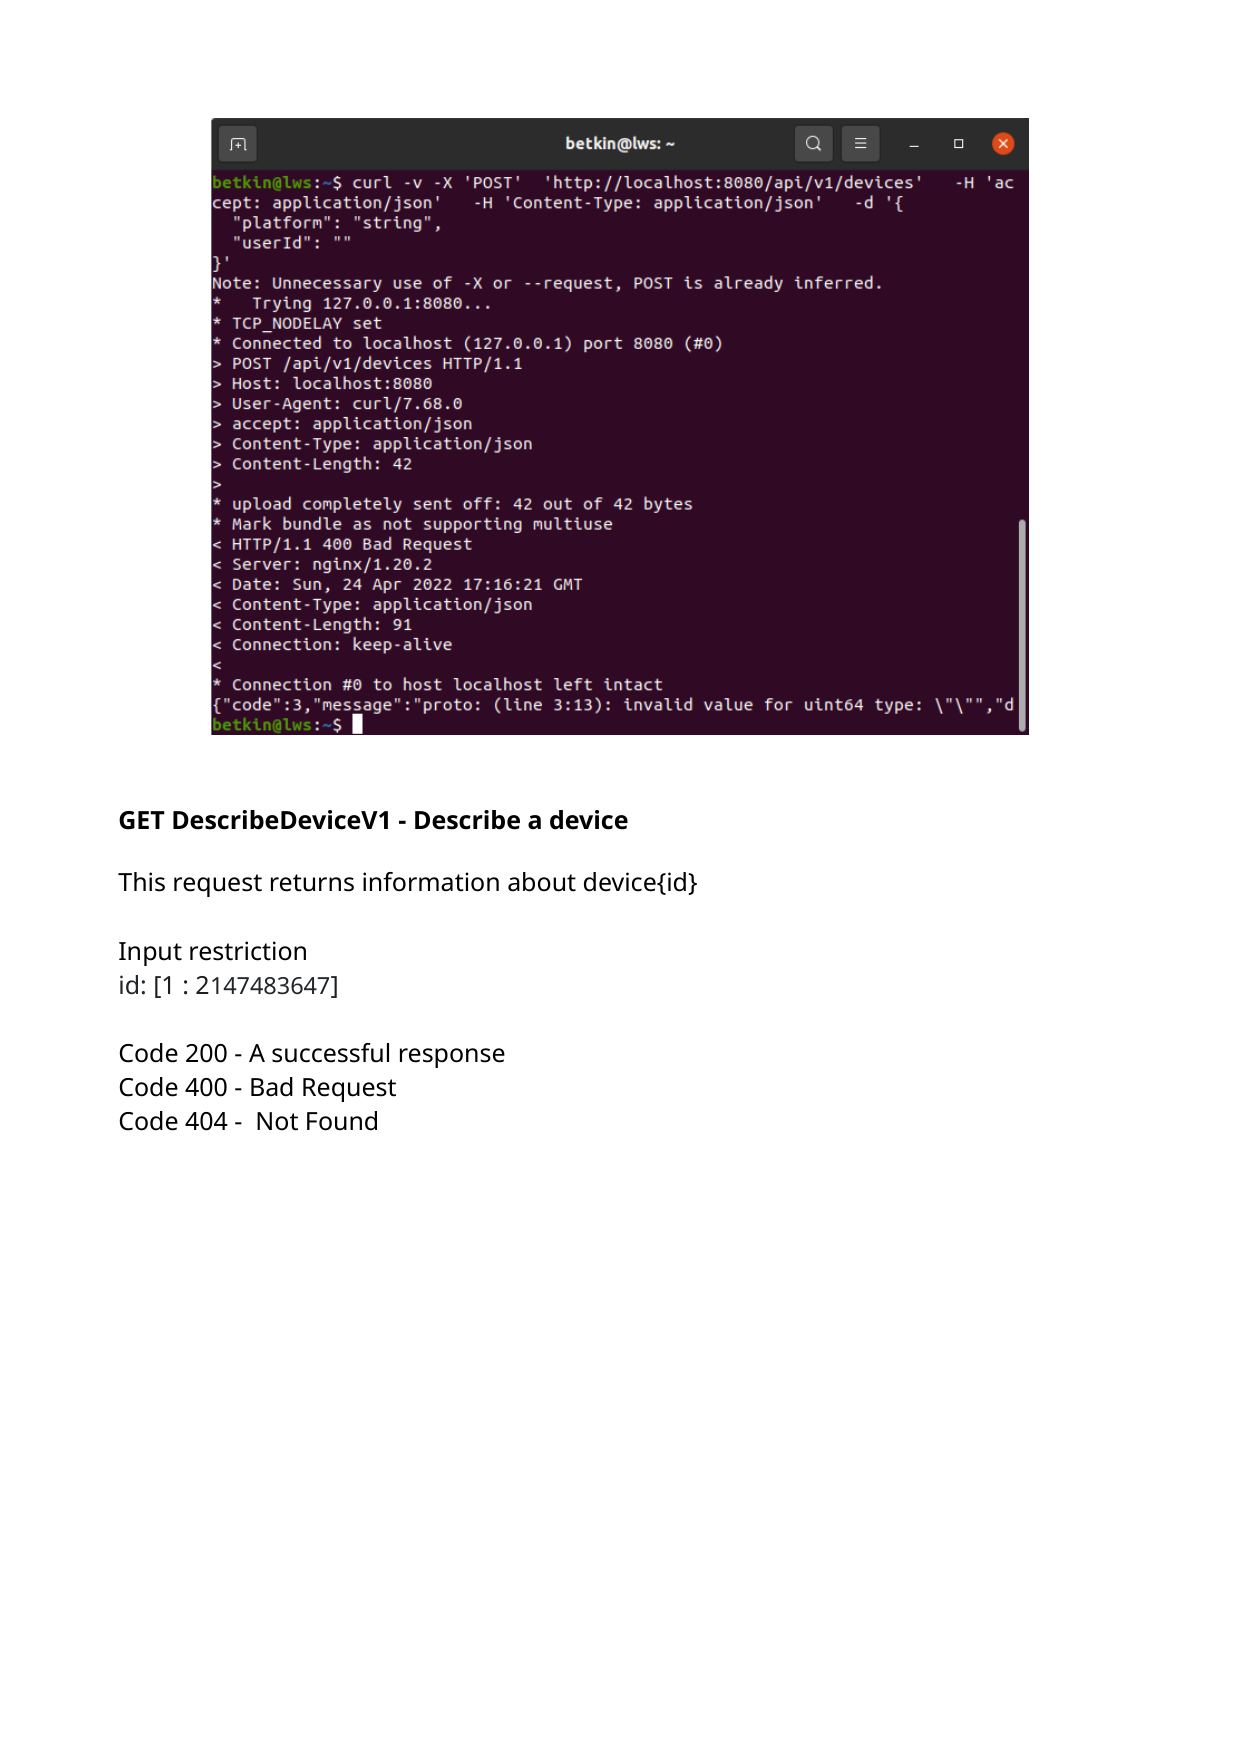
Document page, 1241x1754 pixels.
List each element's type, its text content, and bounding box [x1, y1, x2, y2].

text Input restriction [118, 933, 1122, 967]
list GET DescribeDeviceV1 - Describe a device [118, 802, 1122, 836]
picture [211, 118, 1029, 735]
text id: [1 : 2147483647] [118, 967, 1122, 1001]
text Code 404 - Not Found [118, 1103, 1122, 1138]
text Code 400 - Bad Request [118, 1069, 1122, 1103]
list This request returns information about device{id} [118, 865, 1122, 899]
text Code 200 - A successful response [118, 1035, 1122, 1069]
